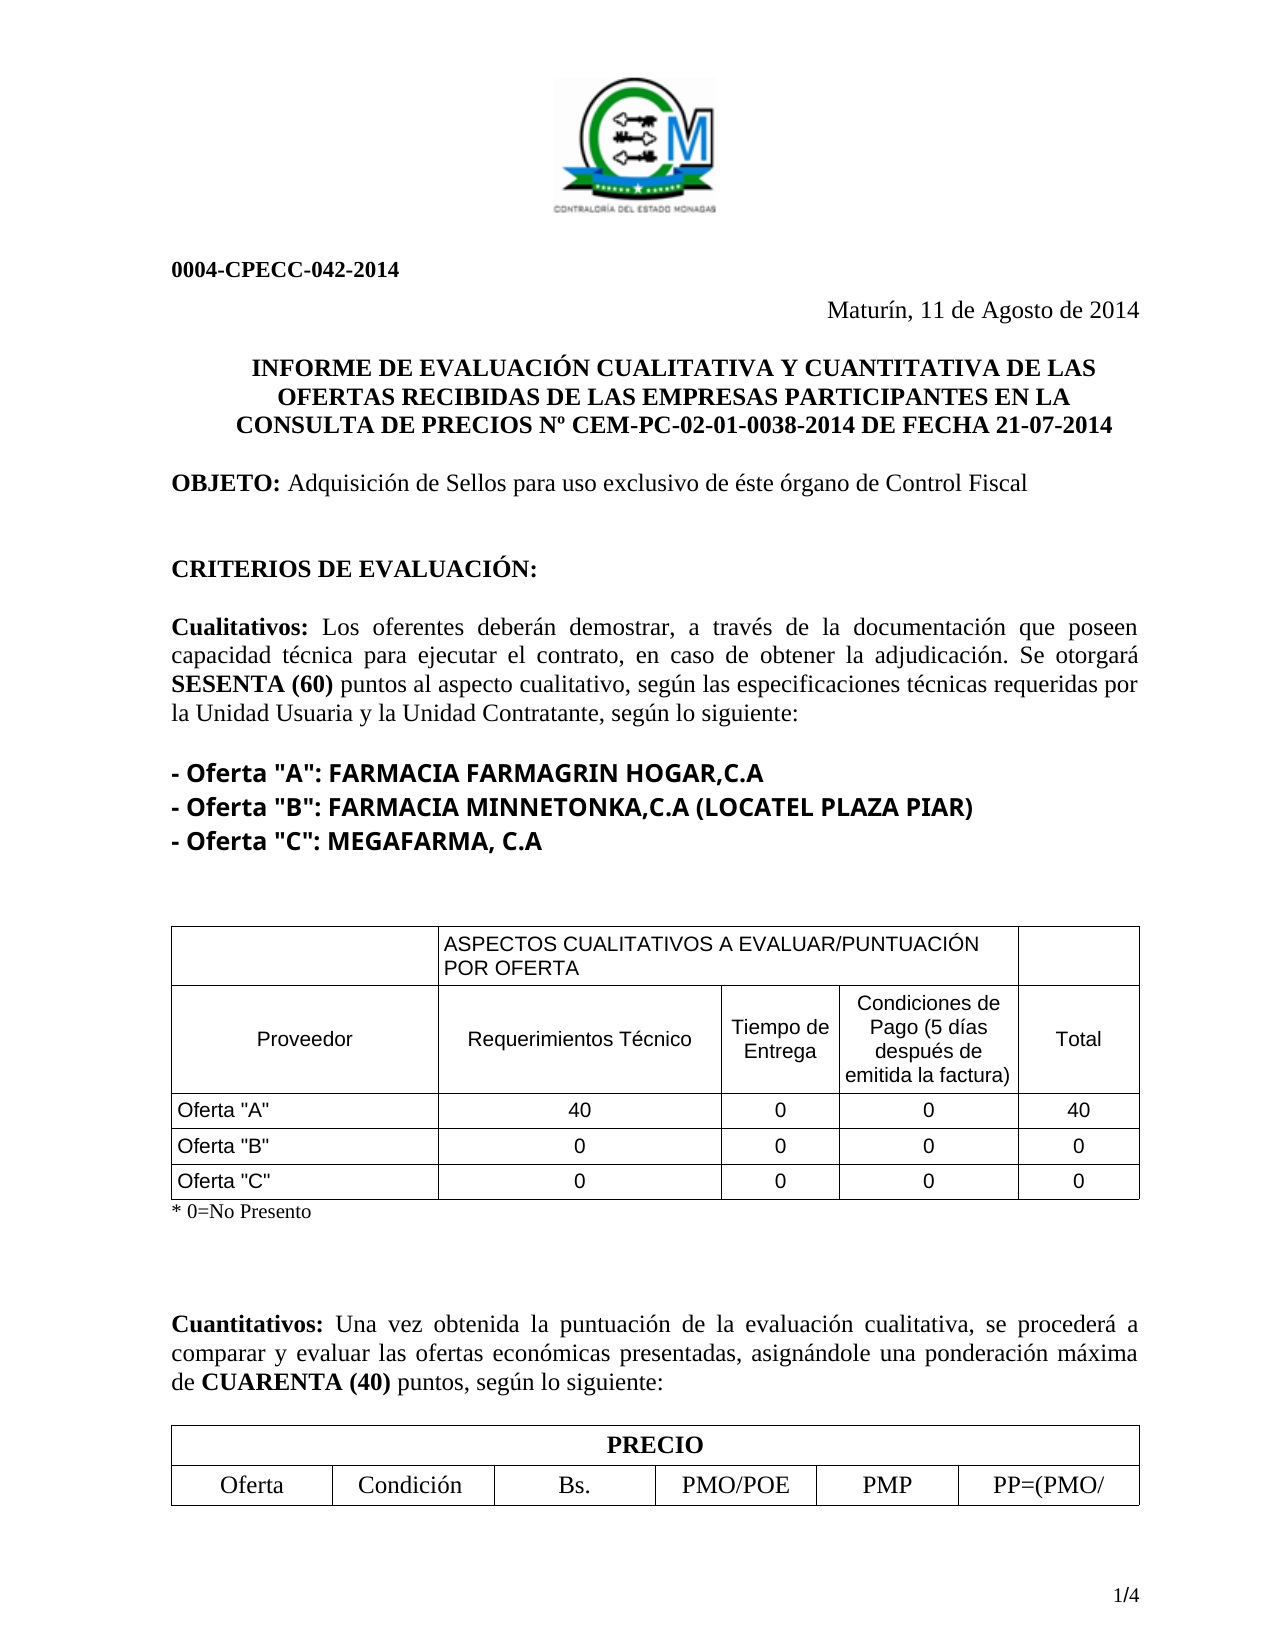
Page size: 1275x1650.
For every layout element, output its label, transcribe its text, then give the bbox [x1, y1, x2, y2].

table_cell Proveedor [172, 986, 438, 1092]
picture [551, 75, 719, 216]
table_cell 0 [1019, 1129, 1139, 1163]
table_cell 0 [840, 1094, 1018, 1128]
table_cell PP=(PMO/ [959, 1466, 1139, 1505]
table_cell Oferta "B" [172, 1129, 438, 1163]
text * 0=No Presento [171, 1200, 1139, 1223]
table_header [1019, 927, 1139, 985]
table_cell Tiempo de Entrega [722, 986, 839, 1092]
text CRITERIOS DE EVALUACIÓN: [171, 554, 1139, 583]
text 0004-CPECC-042-2014 [171, 257, 1139, 283]
table_cell Total [1019, 986, 1139, 1092]
text Cuantitativos: Una vez obtenida la puntuación de la evaluación cualitativa, se procederá a comparar y evaluar las ofertas económicas presentadas, asignándole una ponderación máxima de CUARENTA (40) puntos, según lo siguiente: [171, 1309, 1139, 1396]
text OBJETO: Adquisición de Sellos para uso exclusivo de éste órgano de Control Fiscal [171, 468, 1139, 497]
table_cell 0 [840, 1129, 1018, 1163]
table_cell Bs. [495, 1466, 655, 1505]
table_cell 0 [1019, 1165, 1139, 1199]
table_cell PMO/POE [656, 1466, 816, 1505]
table_cell Oferta "A" [172, 1094, 438, 1128]
text Cualitativos: Los oferentes deberán demostrar, a través de la documentación que poseen capacidad técnica para ejecutar el contrato, en caso de obtener la adjudicación. Se otorgará SESENTA (60) puntos al aspecto cualitativo, según las especificaciones técnicas requeridas por la Unidad Usuaria y la Unidad Contratante, según lo siguiente: [171, 612, 1139, 727]
text INFORME DE EVALUACIÓN CUALITATIVA Y CUANTITATIVA DE LAS OFERTAS RECIBIDAS DE LAS EMPRESAS PARTICIPANTES EN LA CONSULTA DE PRECIOS Nº CEM-PC-02-01-0038-2014 DE FECHA 21-07-2014 [209, 353, 1139, 439]
text Maturín, 11 de Agosto de 2014 [171, 295, 1139, 324]
table_cell Oferta "C" [172, 1165, 438, 1199]
table_cell Oferta [172, 1466, 332, 1505]
table_cell 0 [722, 1094, 839, 1128]
table_header [172, 927, 438, 985]
table_cell 40 [1019, 1094, 1139, 1128]
table_header ASPECTOS CUALITATIVOS A EVALUAR/PUNTUACIÓN POR OFERTA [439, 927, 1018, 985]
table_cell 0 [439, 1165, 721, 1199]
table_cell Condiciones de Pago (5 días después de emitida la factura) [840, 986, 1018, 1092]
table_cell 0 [722, 1129, 839, 1163]
table_cell Requerimientos Técnico [439, 986, 721, 1092]
table_cell Condición [333, 1466, 494, 1505]
table_cell 0 [439, 1129, 721, 1163]
table_cell 40 [439, 1094, 721, 1128]
text - Oferta "A": FARMACIA FARMAGRIN HOGAR,C.A - Oferta "B": FARMACIA MINNETONKA,C.A (LOCATEL PLAZA PIAR) - Oferta "C": MEGAFARMA, C.A [171, 755, 1139, 892]
table_header PRECIO [172, 1426, 1139, 1465]
table_cell 0 [840, 1165, 1018, 1199]
table_cell 0 [722, 1165, 839, 1199]
table_cell PMP [817, 1466, 958, 1505]
